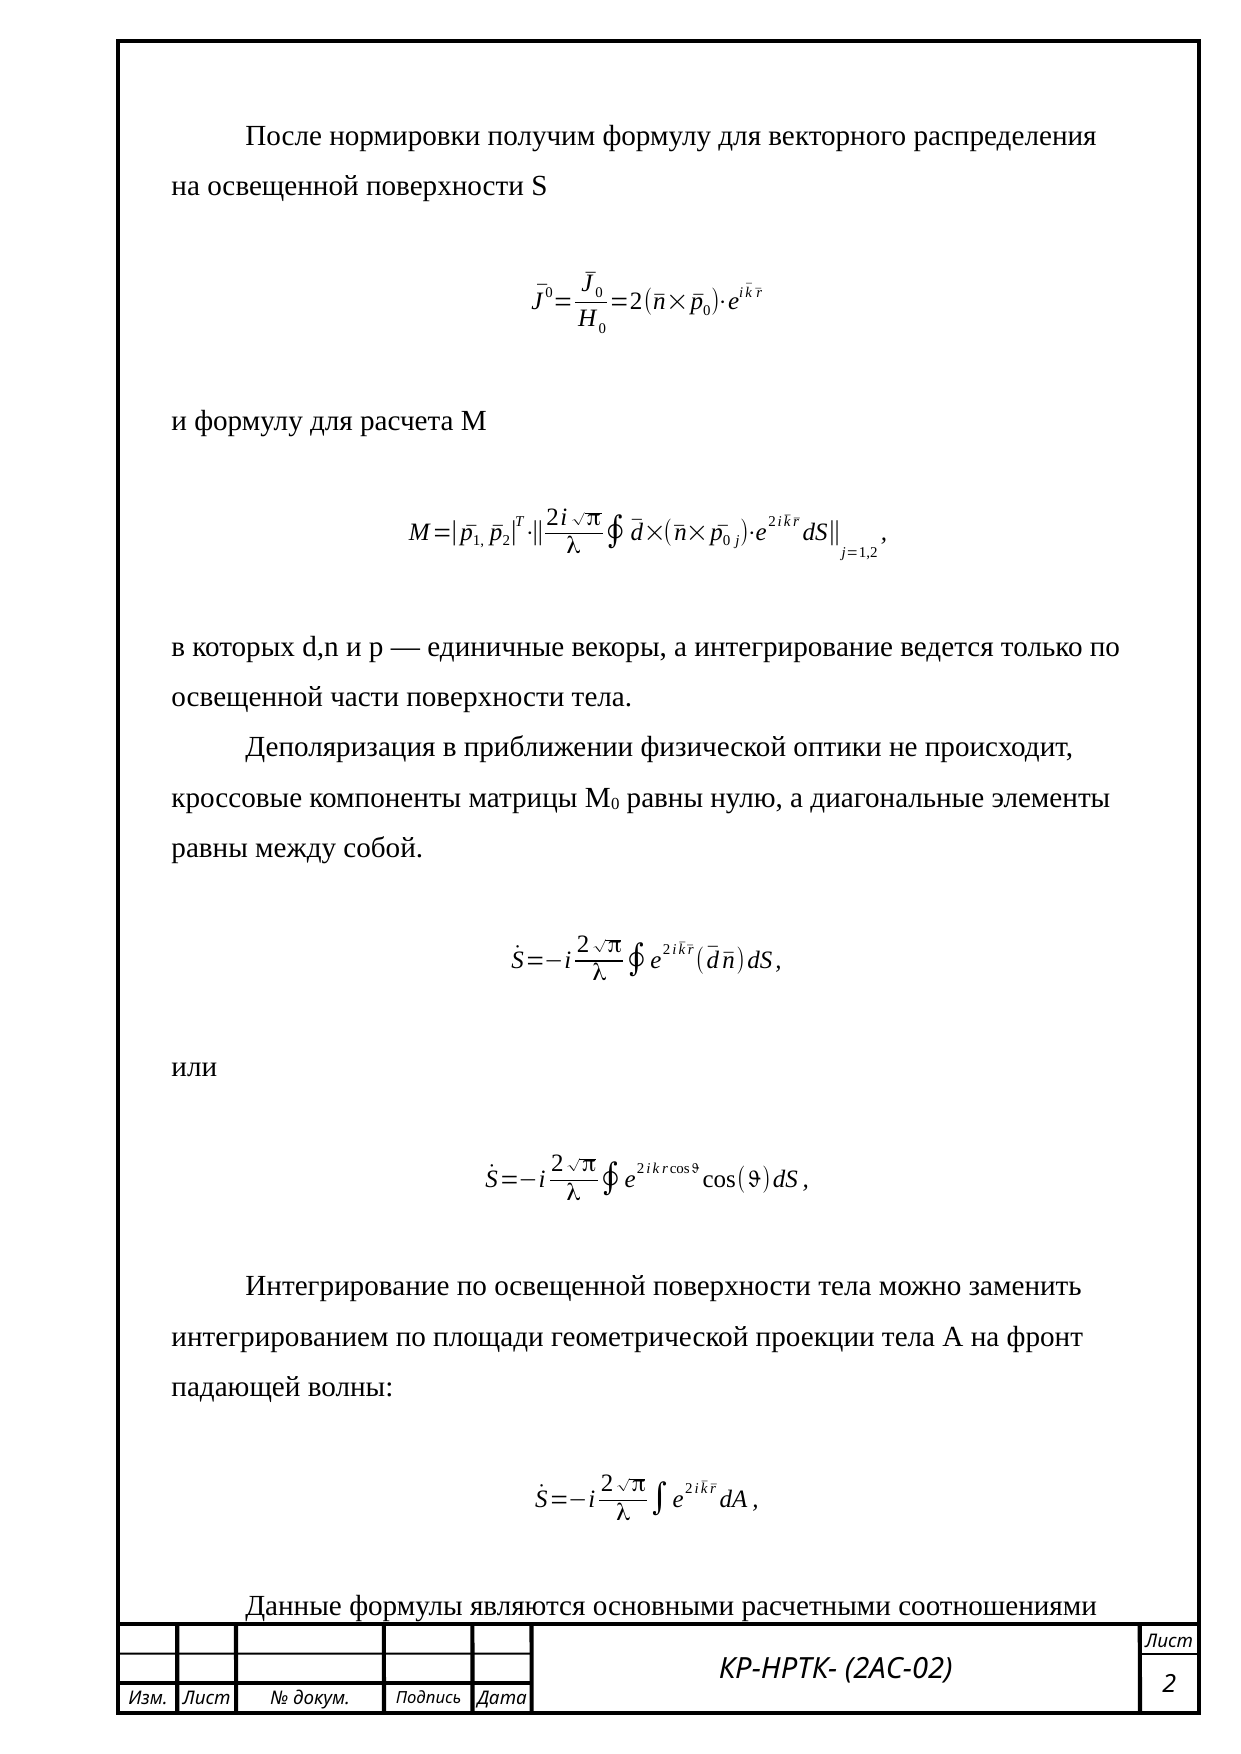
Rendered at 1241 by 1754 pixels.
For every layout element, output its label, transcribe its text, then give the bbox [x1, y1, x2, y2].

text После нормировки получим формулу для векторного распределения на освещенной поверхности S [171, 118, 1122, 202]
text или [171, 1049, 1122, 1083]
text Интегрирование по освещенной поверхности тела можно заменить интегрированием по площади геометрической проекции тела А на фронт падающей волны: [171, 1268, 1122, 1403]
text и формулу для расчета М [171, 403, 1122, 436]
text Деполяризация в приближении физической оптики не происходит, кроссовые компоненты матрицы М0 равны нулю, а диагональные элементы равны между собой. [171, 729, 1122, 863]
text в которых d,n и p — единичные векоры, а интегрирование ведется только по освещенной части поверхности тела. [171, 629, 1122, 713]
text Данные формулы являются основными расчетными соотношениями [171, 1588, 1122, 1622]
